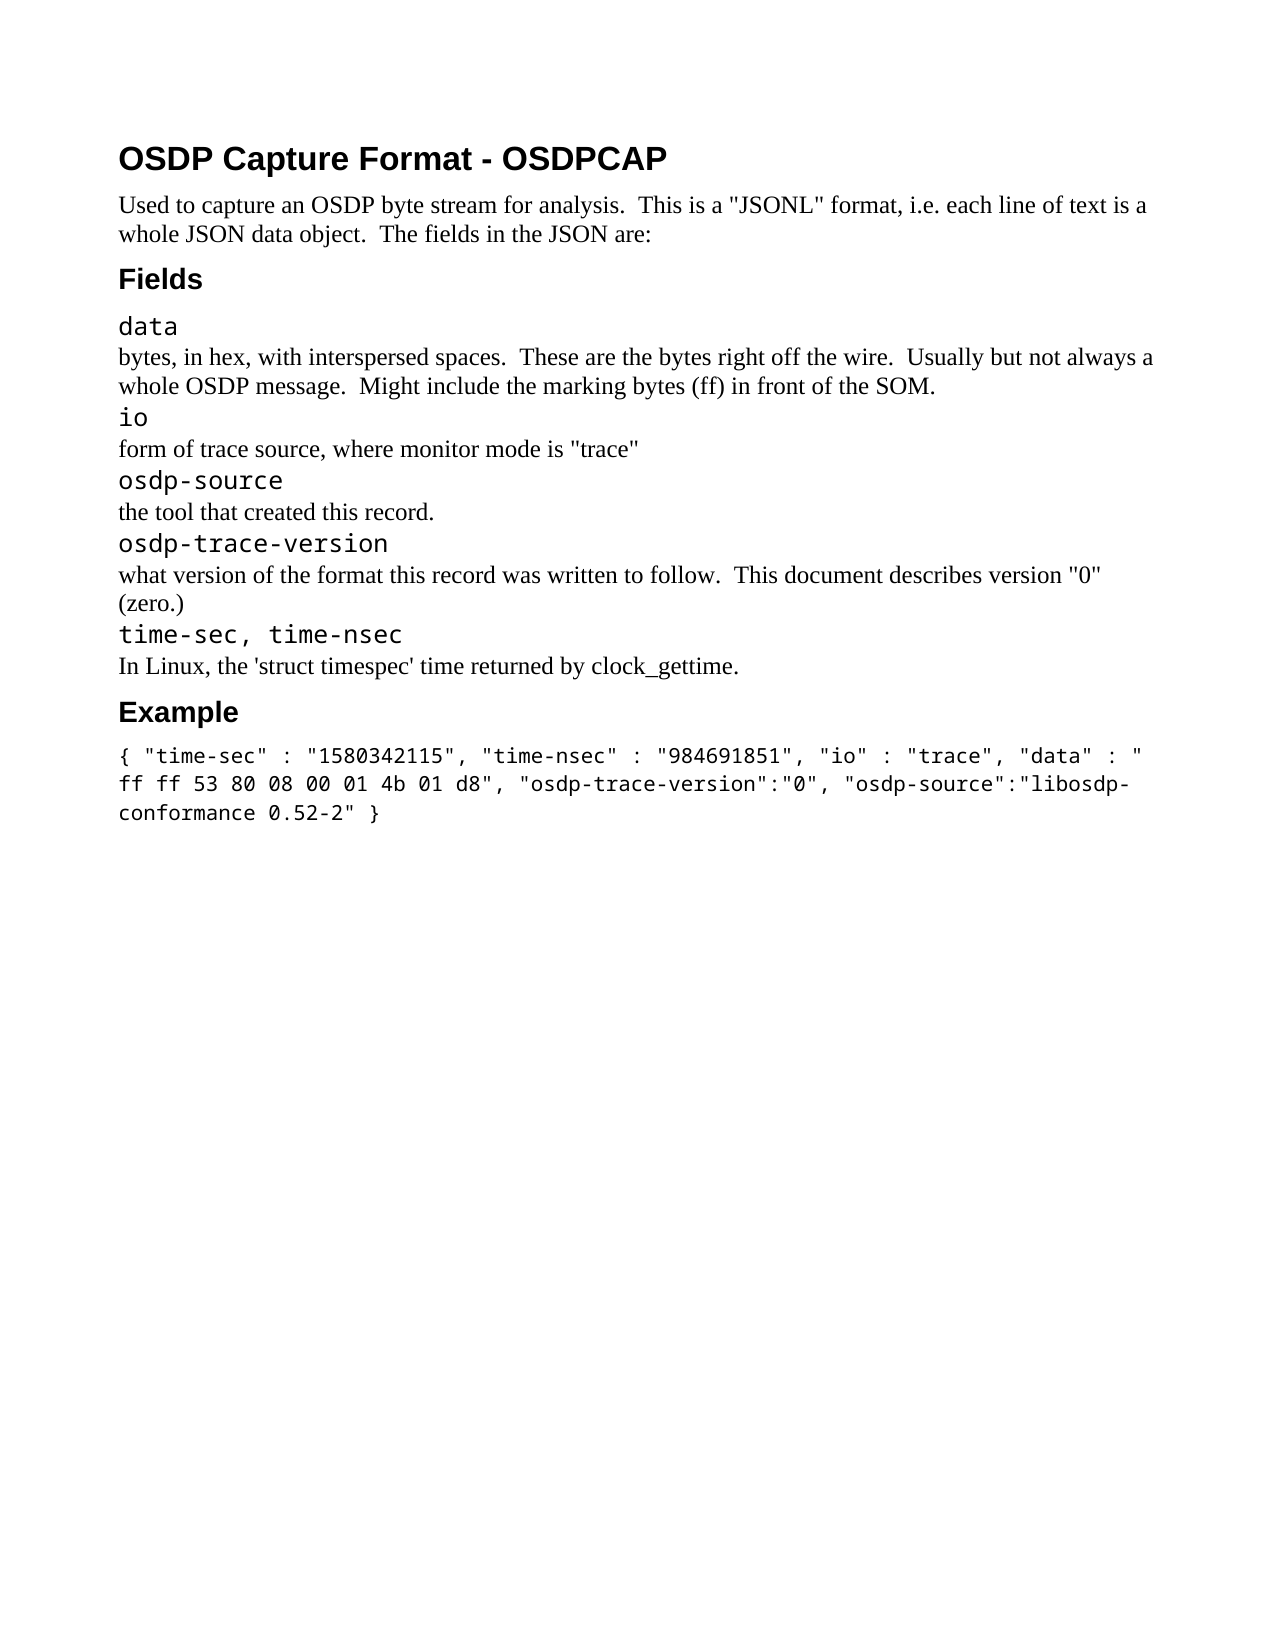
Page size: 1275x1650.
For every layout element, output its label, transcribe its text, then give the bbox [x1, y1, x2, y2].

subtitle OSDP Capture Format - OSDPCAP [118, 139, 1157, 178]
text { "time-sec" : "1580342115", "time-nsec" : "984691851", "io" : "trace", "data" : " ff ff 53 80 08 00 01 4b 01 d8", "osdp-trace-version":"0", "osdp-source":"libosdp-conformance 0.52-2" } [118, 741, 1157, 826]
subtitle Example [118, 694, 1157, 728]
text bytes, in hex, with interspersed spaces. These are the bytes right off the wire. Usually but not always a whole OSDP message. Might include the marking bytes (ff) in front of the SOM. [118, 342, 1157, 400]
text In Linux, the 'struct timespec' time returned by clock_gettime. [118, 651, 1157, 680]
text osdp-trace-version [118, 526, 1157, 560]
subtitle Fields [118, 262, 1157, 296]
text data [118, 308, 1157, 342]
text time-sec, time-nsec [118, 617, 1157, 651]
text form of trace source, where monitor mode is "trace" [118, 434, 1157, 463]
text osdp-source [118, 463, 1157, 497]
text what version of the format this record was written to follow. This document describes version "0" (zero.) [118, 560, 1157, 617]
text io [118, 400, 1157, 434]
text Used to capture an OSDP byte stream for analysis. This is a "JSONL" format, i.e. each line of text is a whole JSON data object. The fields in the JSON are: [118, 190, 1157, 248]
text the tool that created this record. [118, 497, 1157, 526]
